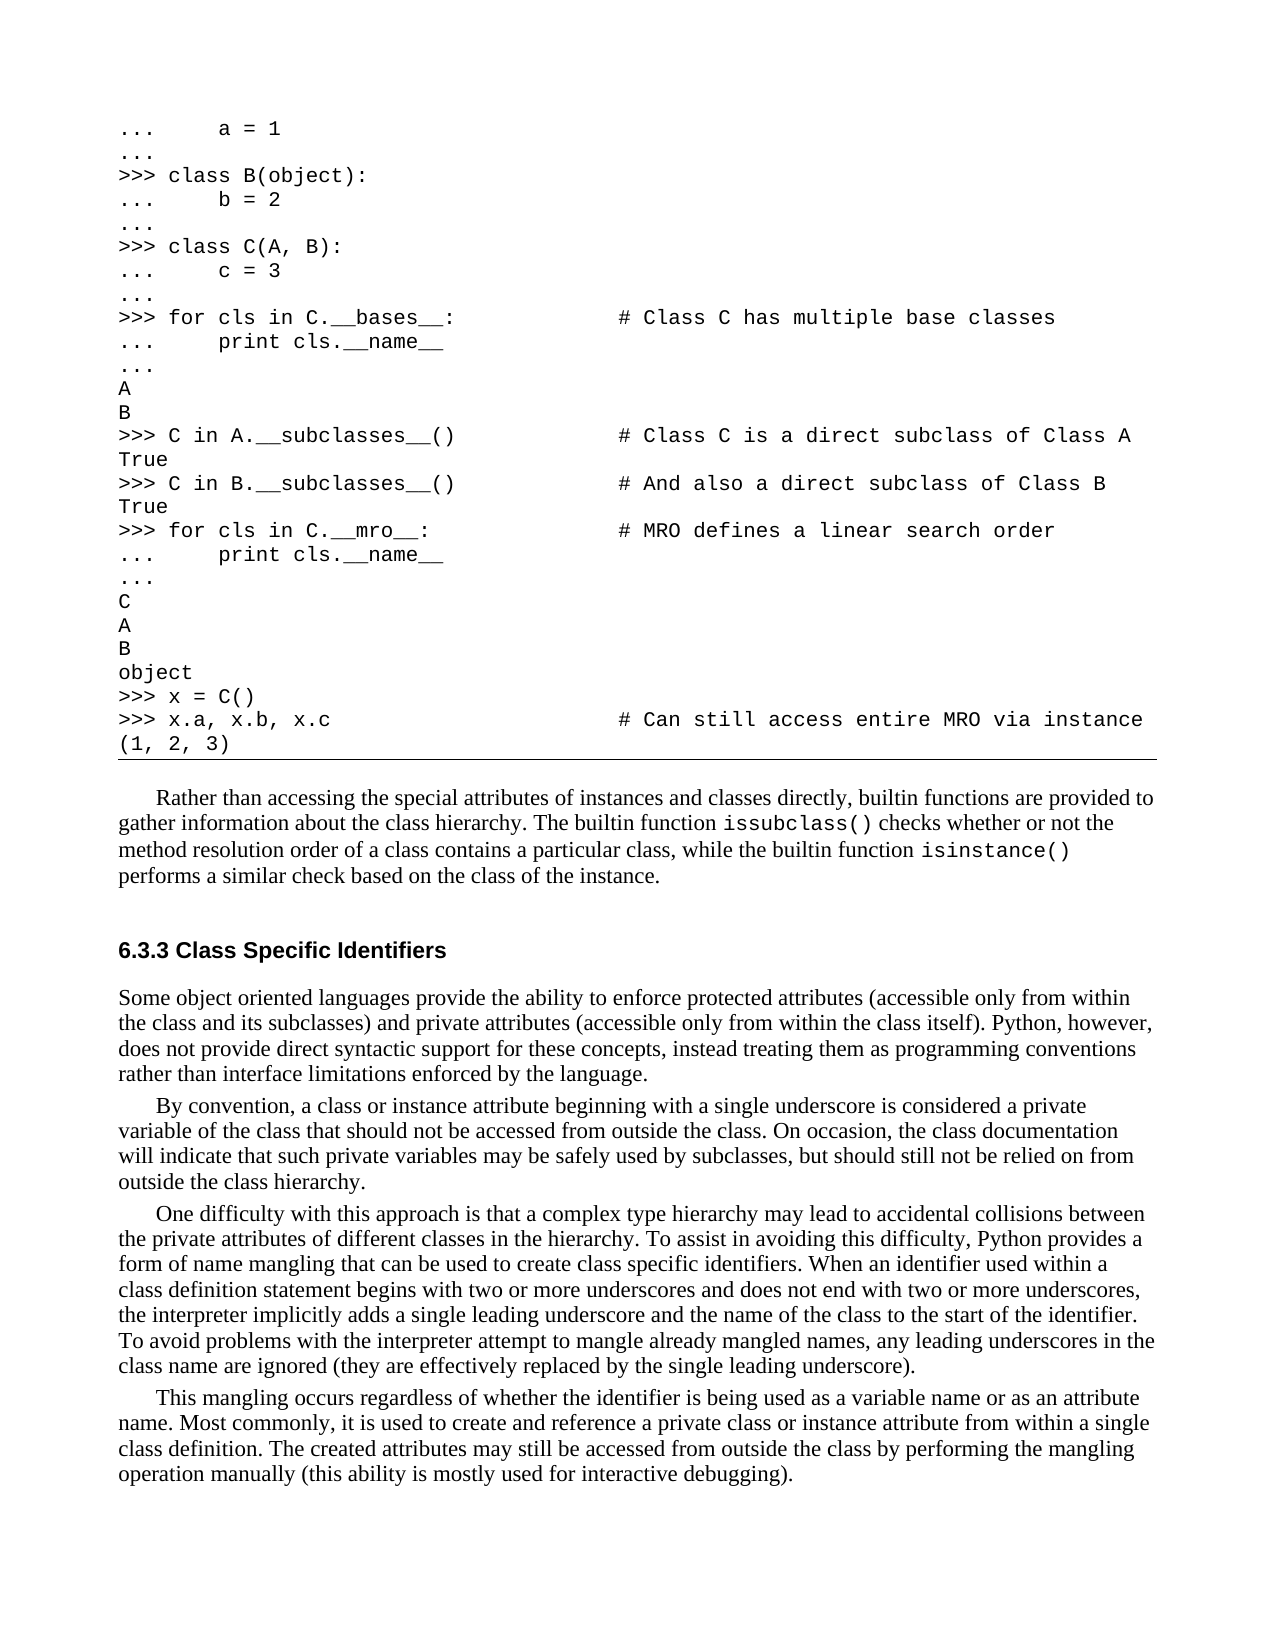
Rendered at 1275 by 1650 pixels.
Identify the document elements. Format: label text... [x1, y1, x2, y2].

text ... [118, 284, 1157, 307]
text C [118, 591, 1157, 615]
text (1, 2, 3) [118, 733, 1157, 759]
text ... c = 3 [118, 260, 1157, 284]
text True [118, 449, 1157, 473]
text B [118, 402, 1157, 426]
text By convention, a class or instance attribute beginning with a single underscore is considered a private variable of the class that should not be accessed from outside the class. On occasion, the class documentation will indicate that such private variables may be safely used by subclasses, but should still not be relied on from outside the class hierarchy. [118, 1093, 1157, 1194]
text Some object oriented languages provide the ability to enforce protected attributes (accessible only from within the class and its subclasses) and private attributes (accessible only from within the class itself). Python, however, does not provide direct syntactic support for these concepts, instead treating them as programming conventions rather than interface limitations enforced by the language. [118, 985, 1157, 1086]
text ... [118, 213, 1157, 236]
text >>> x = C() [118, 686, 1157, 709]
text One difficulty with this approach is that a complex type hierarchy may lead to accidental collisions between the private attributes of different classes in the hierarchy. To assist in avoiding this difficulty, Python provides a form of name mangling that can be used to create class specific identifiers. When an identifier used within a class definition statement begins with two or more underscores and does not end with two or more underscores, the interpreter implicitly adds a single leading underscore and the name of the class to the start of the identifier. To avoid problems with the interpreter attempt to mangle already mangled names, any leading underscores in the class name are ignored (they are effectively replaced by the single leading underscore). [118, 1201, 1157, 1378]
text ... [118, 142, 1157, 165]
text ... [118, 567, 1157, 591]
text ... b = 2 [118, 189, 1157, 213]
text Rather than accessing the special attributes of instances and classes directly, builtin functions are provided to gather information about the class hierarchy. The builtin function issubclass() checks whether or not the method resolution order of a class contains a particular class, while the builtin function isinstance() performs a similar check based on the class of the instance. [118, 785, 1157, 889]
text B [118, 638, 1157, 662]
text >>> C in B.__subclasses__() # And also a direct subclass of Class B [118, 473, 1157, 496]
text True [118, 496, 1157, 520]
text A [118, 378, 1157, 402]
text >>> x.a, x.b, x.c # Can still access entire MRO via instance [118, 709, 1157, 733]
text ... print cls.__name__ [118, 331, 1157, 354]
text >>> for cls in C.__mro__: # MRO defines a linear search order [118, 520, 1157, 544]
text ... a = 1 [118, 118, 1157, 142]
text ... [118, 354, 1157, 378]
text A [118, 615, 1157, 638]
text >>> C in A.__subclasses__() # Class C is a direct subclass of Class A [118, 426, 1157, 449]
text object [118, 662, 1157, 686]
subtitle 6.3.3 Class Specific Identifiers [118, 933, 1157, 964]
text >>> for cls in C.__bases__: # Class C has multiple base classes [118, 307, 1157, 331]
text ... print cls.__name__ [118, 544, 1157, 567]
text >>> class B(object): [118, 165, 1157, 189]
text >>> class C(A, B): [118, 236, 1157, 260]
text This mangling occurs regardless of whether the identifier is being used as a variable name or as an attribute name. Most commonly, it is used to create and reference a private class or instance attribute from within a single class definition. The created attributes may still be accessed from outside the class by performing the mangling operation manually (this ability is mostly used for interactive debugging). [118, 1385, 1157, 1486]
